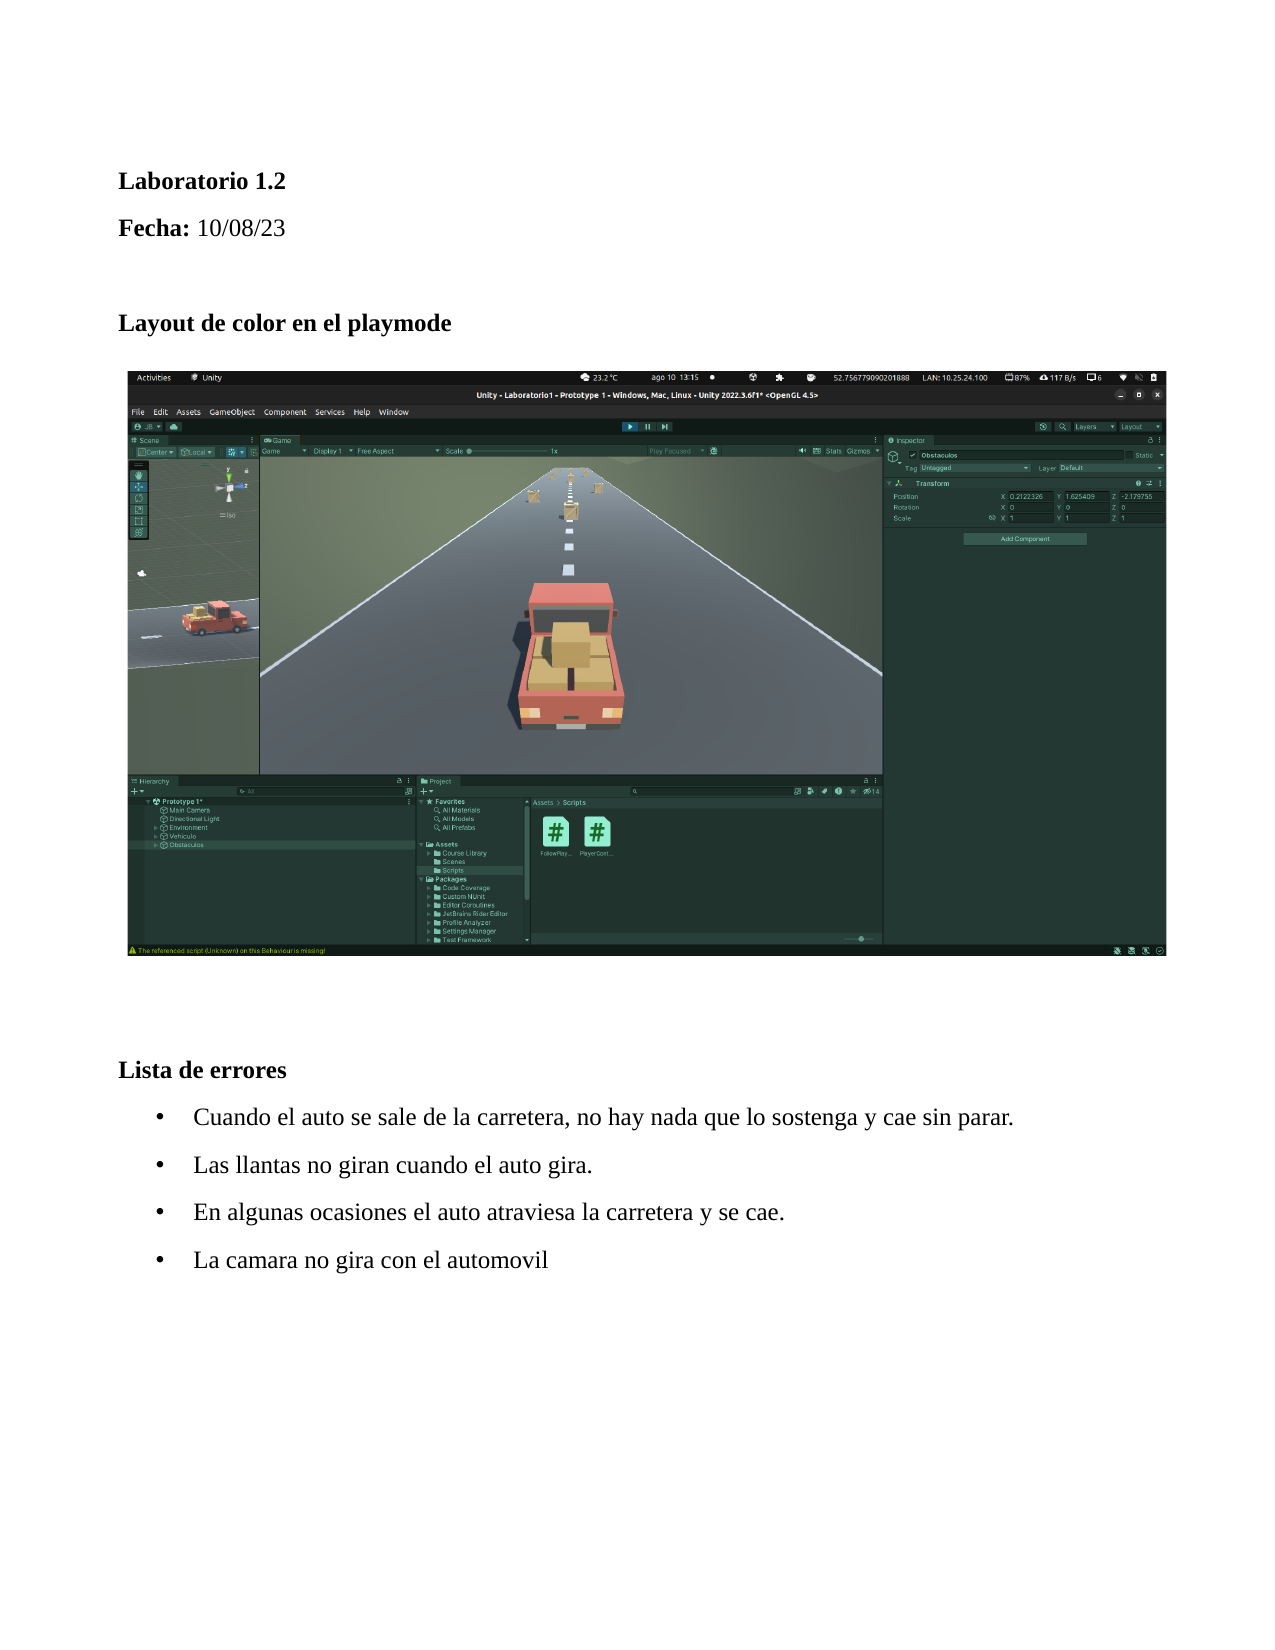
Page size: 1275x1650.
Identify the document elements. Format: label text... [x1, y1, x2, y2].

list Cuando el auto se sale de la carretera, no hay nada que lo sostenga y cae sin parar. [156, 1102, 1157, 1131]
text Lista de errores [118, 1055, 1157, 1083]
list Las llantas no giran cuando el auto gira. [156, 1150, 1157, 1179]
text Laboratorio 1.2 [118, 166, 1157, 194]
text Layout de color en el playmode [118, 308, 1157, 337]
list En algunas ocasiones el auto atraviesa la carretera y se cae. [156, 1197, 1157, 1226]
text Fecha: 10/08/23 [118, 213, 1157, 242]
list La camara no gira con el automovil [156, 1245, 1157, 1274]
picture [127, 371, 1167, 956]
